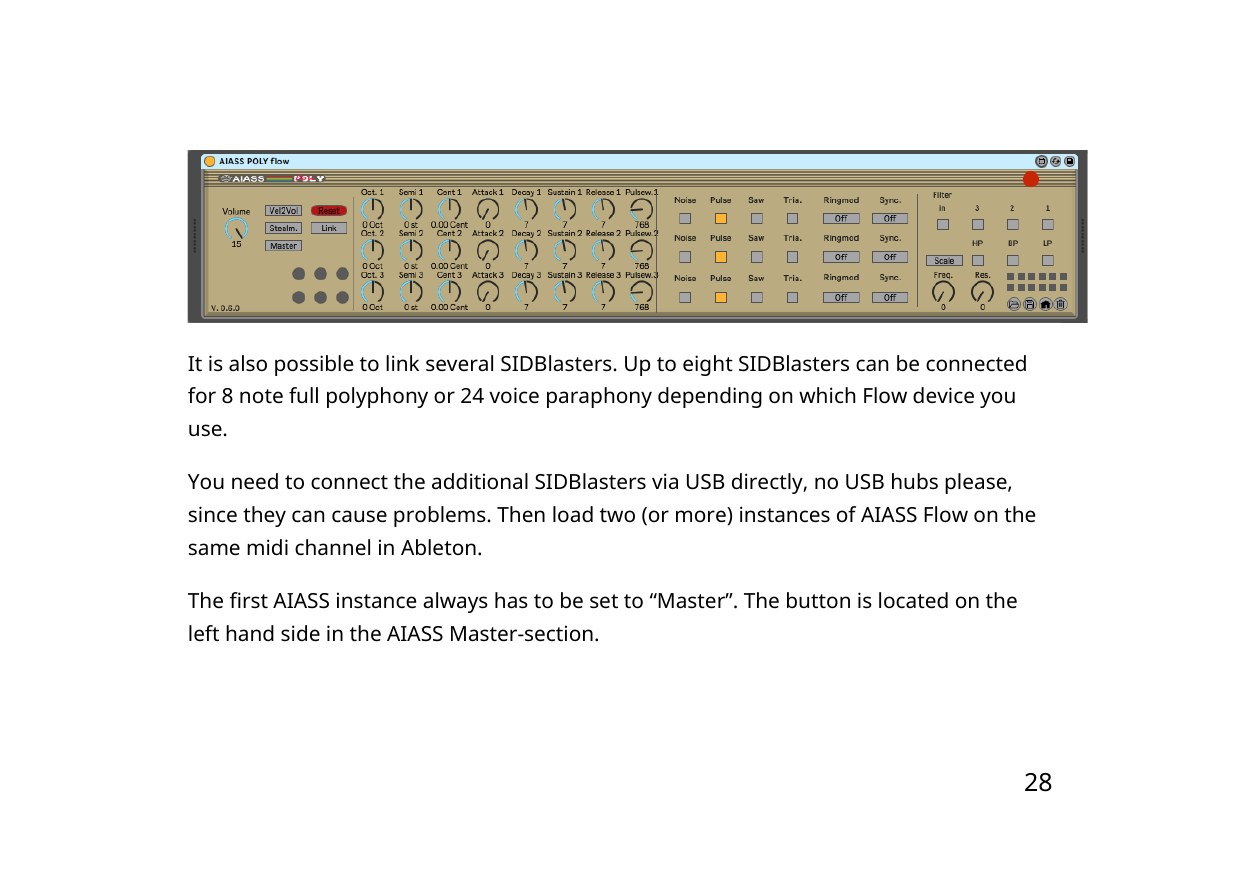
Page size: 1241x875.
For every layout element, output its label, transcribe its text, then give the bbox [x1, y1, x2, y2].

picture [187, 150, 1088, 323]
text You need to connect the additional SIDBlasters via USB directly, no USB hubs please, since they can cause problems. Then load two (or more) instances of AIASS Flow on the same midi channel in Ableton. [188, 467, 1052, 561]
text It is also possible to link several SIDBlasters. Up to eight SIDBlasters can be connected for 8 note full polyphony or 24 voice paraphony depending on which Flow device you use. [188, 349, 1052, 442]
text The first AIASS instance always has to be set to “Master”. The button is located on the left hand side in the AIASS Master-section. [188, 586, 1052, 647]
